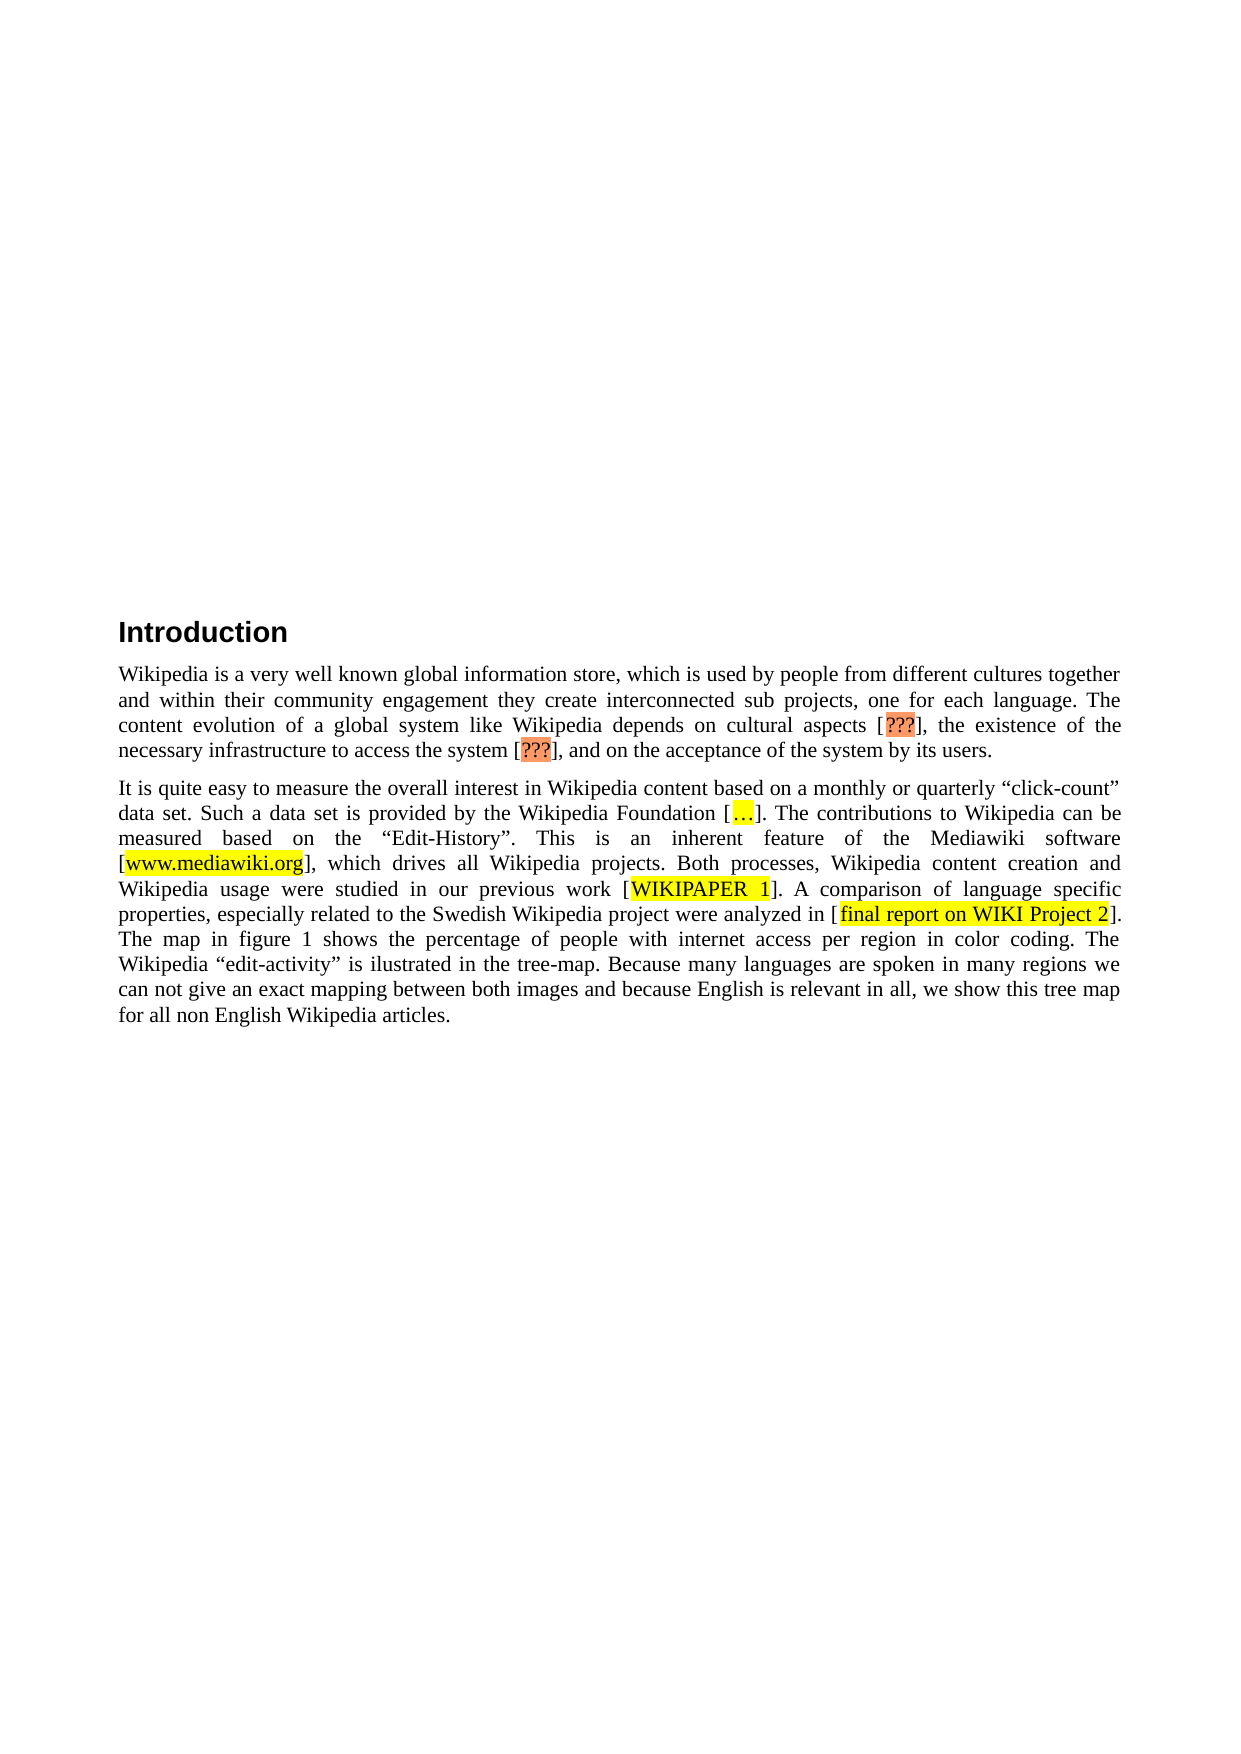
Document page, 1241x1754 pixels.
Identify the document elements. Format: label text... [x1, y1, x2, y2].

text It is quite easy to measure the overall interest in Wikipedia content based on a monthly or quarterly “click-count” data set. Such a data set is provided by the Wikipedia Foundation […]. The contributions to Wikipedia can be measured based on the “Edit-History”. This is an inherent feature of the Mediawiki software [www.mediawiki.org], which drives all Wikipedia projects. Both processes, Wikipedia content creation and Wikipedia usage were studied in our previous work [WIKIPAPER 1]. A comparison of language specific properties, especially related to the Swedish Wikipedia project were analyzed in [final report on WIKI Project 2]. The map in figure 1 shows the percentage of people with internet access per region in color coding. The Wikipedia “edit-activity” is ilustrated in the tree-map. Because many languages are spoken in many regions we can not give an exact mapping between both images and because English is relevant in all, we show this tree map for all non English Wikipedia articles. [118, 775, 1122, 1027]
subtitle Introduction [118, 615, 1122, 649]
text Wikipedia is a very well known global information store, which is used by people from different cultures together and within their community engagement they create interconnected sub projects, one for each language. The content evolution of a global system like Wikipedia depends on cultural aspects [???], the existence of the necessary infrastructure to access the system [???], and on the acceptance of the system by its users. [118, 661, 1122, 762]
